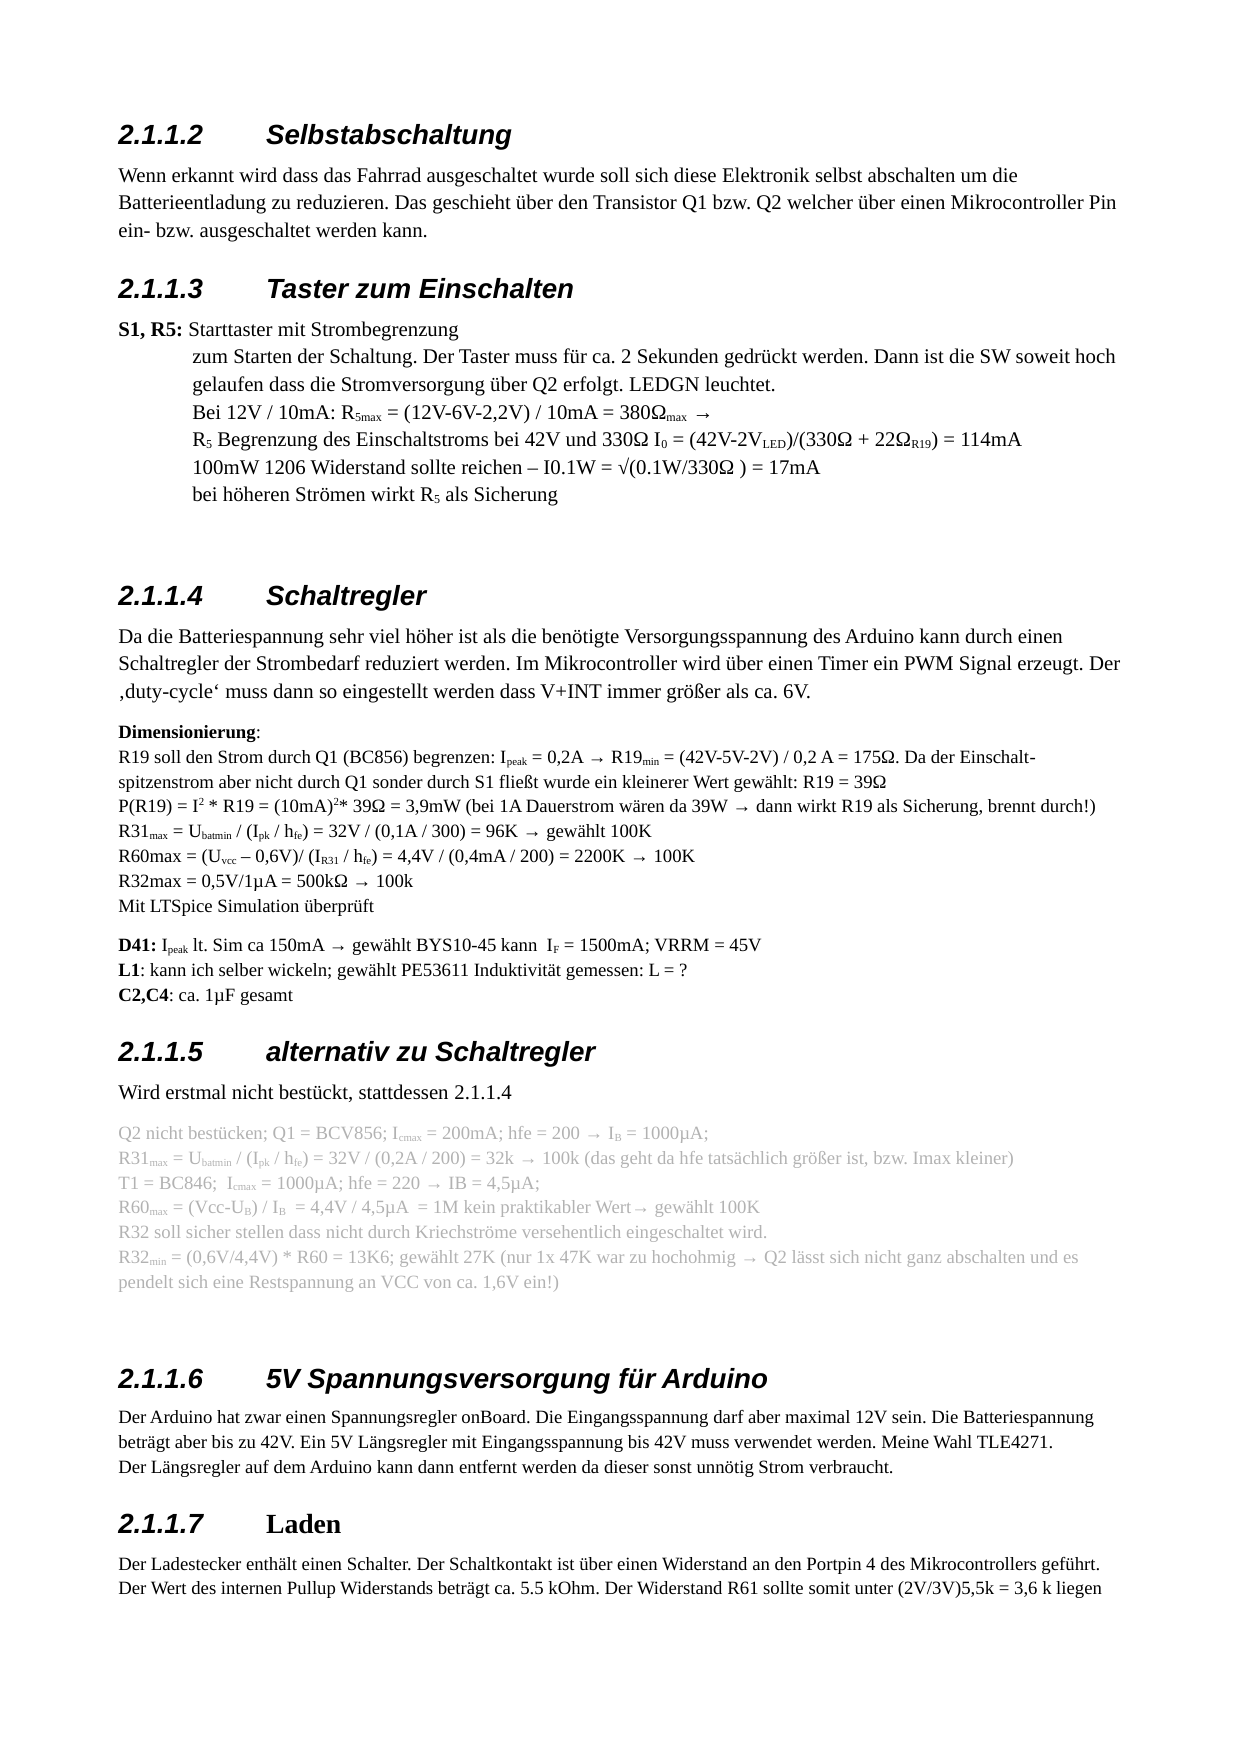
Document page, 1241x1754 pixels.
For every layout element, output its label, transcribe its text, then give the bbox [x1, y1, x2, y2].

subtitle Selbstabschaltung [118, 118, 1122, 150]
subtitle 5V Spannungsversorgung für Arduino [118, 1362, 1122, 1394]
text S1, R5: Starttaster mit Strombegrenzung zum Starten der Schaltung. Der Taster muss für ca. 2 Sekunden gedrückt werden. Dann ist die SW soweit hoch gelaufen dass die Stromversorgung über Q2 erfolgt. LEDGN leuchtet. Bei 12V / 10mA: R5max = (12V-6V-2,2V) / 10mA = 380Ωmax → R5 Begrenzung des Einschaltstroms bei 42V und 330Ω I0 = (42V-2VLED)/(330Ω + 22ΩR19) = 114mA 100mW 1206 Widerstand sollte reichen – I0.1W = √(0.1W/330Ω ) = 17mA bei höheren Strömen wirkt R5 als Sicherung [118, 317, 1122, 506]
subtitle Laden [118, 1508, 1122, 1540]
text Wenn erkannt wird dass das Fahrrad ausgeschaltet wurde soll sich diese Elektronik selbst abschalten um die Batterieentladung zu reduzieren. Das geschieht über den Transistor Q1 bzw. Q2 welcher über einen Mikrocontroller Pin ein- bzw. ausgeschaltet werden kann. [118, 162, 1122, 242]
text Der Ladestecker enthält einen Schalter. Der Schaltkontakt ist über einen Widerstand an den Portpin 4 des Mikrocontrollers geführt. Der Wert des internen Pullup Widerstands beträgt ca. 5.5 kOhm. Der Widerstand R61 sollte somit unter (2V/3V)5,5k = 3,6 k liegen [118, 1552, 1122, 1599]
subtitle alternativ zu Schaltregler [118, 1035, 1122, 1067]
text D41: Ipeak lt. Sim ca 150mA → gewählt BYS10-45 kann IF = 1500mA; VRRM = 45V L1: kann ich selber wickeln; gewählt PE53611 Induktivität gemessen: L = ? C2,C4: ca. 1µF gesamt [118, 934, 1122, 1005]
text Da die Batteriespannung sehr viel höher ist als die benötigte Versorgungsspannung des Arduino kann durch einen Schaltregler der Strombedarf reduziert werden. Im Mikrocontroller wird über einen Timer ein PWM Signal erzeugt. Der ‚duty-cycle‘ muss dann so eingestellt werden dass V+INT immer größer als ca. 6V. [118, 624, 1122, 703]
text Wird erstmal nicht bestückt, stattdessen 2.1.1.4 [118, 1080, 1122, 1104]
text Dimensionierung: R19 soll den Strom durch Q1 (BC856) begrenzen: Ipeak = 0,2A → R19min = (42V-5V-2V) / 0,2 A = 175Ω. Da der Einschalt­-spitzenstrom aber nicht durch Q1 sonder durch S1 fließt wurde ein kleinerer Wert gewählt: R19 = 39Ω P(R19) = I2 * R19 = (10mA)2* 39Ω = 3,9mW (bei 1A Dauerstrom wären da 39W → dann wirkt R19 als Sicherung, brennt durch!) R31max = Ubatmin / (Ipk / hfe) = 32V / (0,1A / 300) = 96K → gewählt 100K R60max = (Uvcc – 0,6V)/ (IR31 / hfe) = 4,4V / (0,4mA / 200) = 2200K → 100K R32max = 0,5V/1µA = 500kΩ → 100k Mit LTSpice Simulation überprüft [118, 721, 1122, 916]
subtitle Taster zum Einschalten [118, 272, 1122, 304]
subtitle Schaltregler [118, 579, 1122, 611]
text Der Arduino hat zwar einen Spannungsregler onBoard. Die Eingangsspannung darf aber maximal 12V sein. Die Batteriespannung beträgt aber bis zu 42V. Ein 5V Längsregler mit Eingangsspannung bis 42V muss verwendet werden. Meine Wahl TLE4271. Der Längsregler auf dem Arduino kann dann entfernt werden da dieser sonst unnötig Strom verbraucht. [118, 1406, 1122, 1477]
text Q2 nicht bestücken; Q1 = BCV856; Icmax = 200mA; hfe = 200 → IB = 1000µA; R31max = Ubatmin / (Ipk / hfe) = 32V / (0,2A / 200) = 32k → 100k (das geht da hfe tatsächlich größer ist, bzw. Imax kleiner) T1 = BC846; Icmax = 1000µA; hfe = 220 → IB = 4,5µA; R60max = (Vcc-UB) / IB = 4,4V / 4,5µA = 1M kein praktikabler Wert→ gewählt 100K R32 soll sicher stellen dass nicht durch Kriechströme versehentlich eingeschaltet wird. R32min = (0,6V/4,4V) * R60 = 13K6; gewählt 27K (nur 1x 47K war zu hochohmig → Q2 lässt sich nicht ganz abschalten und es pendelt sich eine Restspannung an VCC von ca. 1,6V ein!) [118, 1122, 1122, 1292]
